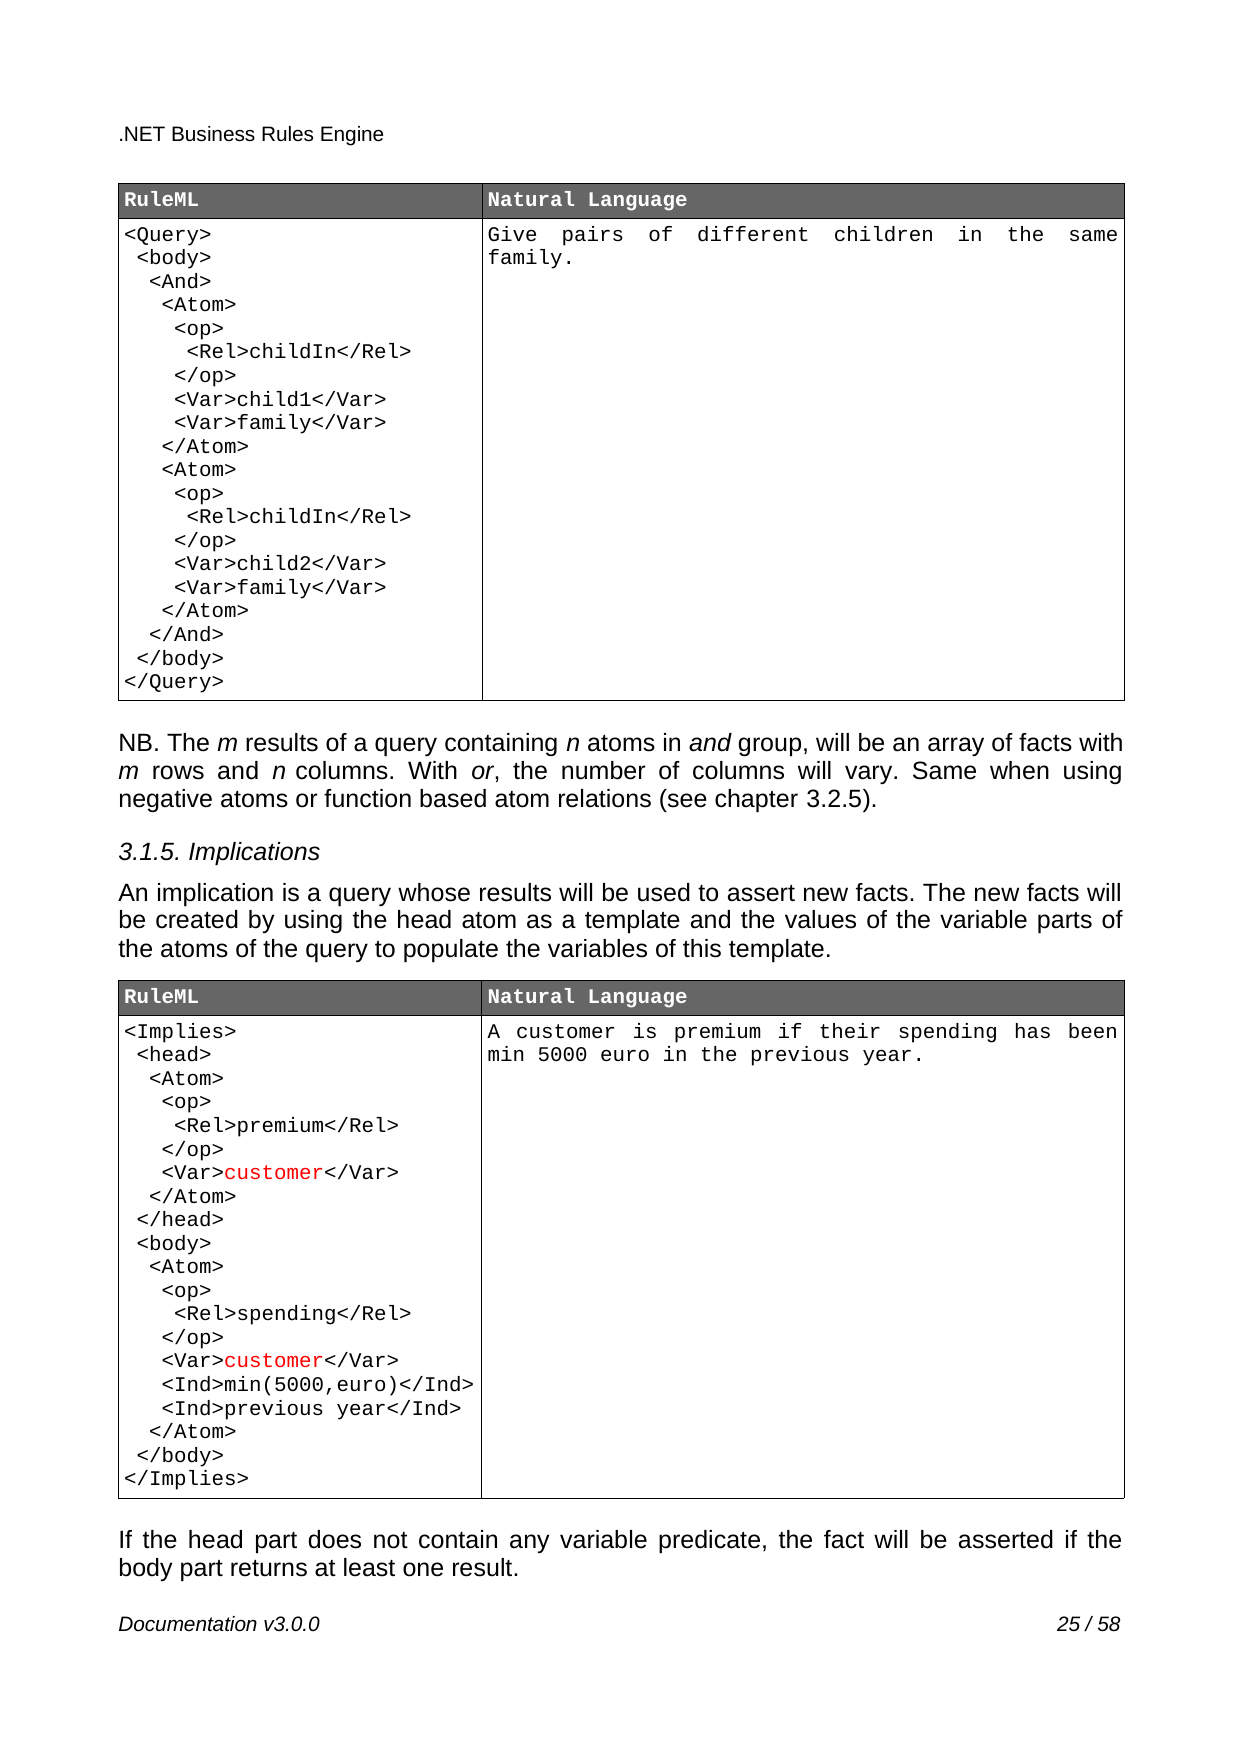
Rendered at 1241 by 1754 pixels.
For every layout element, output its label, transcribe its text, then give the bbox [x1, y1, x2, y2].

table_header Natural Language [483, 184, 1124, 218]
table_cell <Query> <body> <And> <Atom> <op> <Rel>childIn</Rel> </op> <Var>child1</Var> <Var>family</Var> </Atom> <Atom> <op> <Rel>childIn</Rel> </op> <Var>child2</Var> <Var>family</Var> </Atom> </And> </body> </Query> [119, 219, 482, 700]
text An implication is a query whose results will be used to assert new facts. The new facts will be created by using the head atom as a template and the values of the variable parts of the atoms of the query to populate the variables of this template. [118, 878, 1124, 962]
table_cell A customer is premium if their spending has been min 5000 euro in the previous year. [482, 1016, 1124, 1498]
table_cell Give pairs of different children in the same family. [483, 219, 1124, 700]
table_header RuleML [119, 981, 481, 1015]
text NB. The m results of a query containing n atoms in and group, will be an array of facts with m rows and n columns. With or, the number of columns will vary. Same when using negative atoms or function based atom relations (see chapter 3.2.5). [118, 729, 1124, 813]
subtitle Implications [118, 838, 1124, 866]
table_header RuleML [119, 184, 482, 218]
table_header Natural Language [482, 981, 1124, 1015]
text If the head part does not contain any variable predicate, the fact will be asserted if the body part returns at least one result. [118, 1526, 1124, 1582]
table_cell <Implies> <head> <Atom> <op> <Rel>premium</Rel> </op> <Var>customer</Var> </Atom> </head> <body> <Atom> <op> <Rel>spending</Rel> </op> <Var>customer</Var> <Ind>min(5000,euro)</Ind> <Ind>previous year</Ind> </Atom> </body> </Implies> [119, 1016, 481, 1498]
